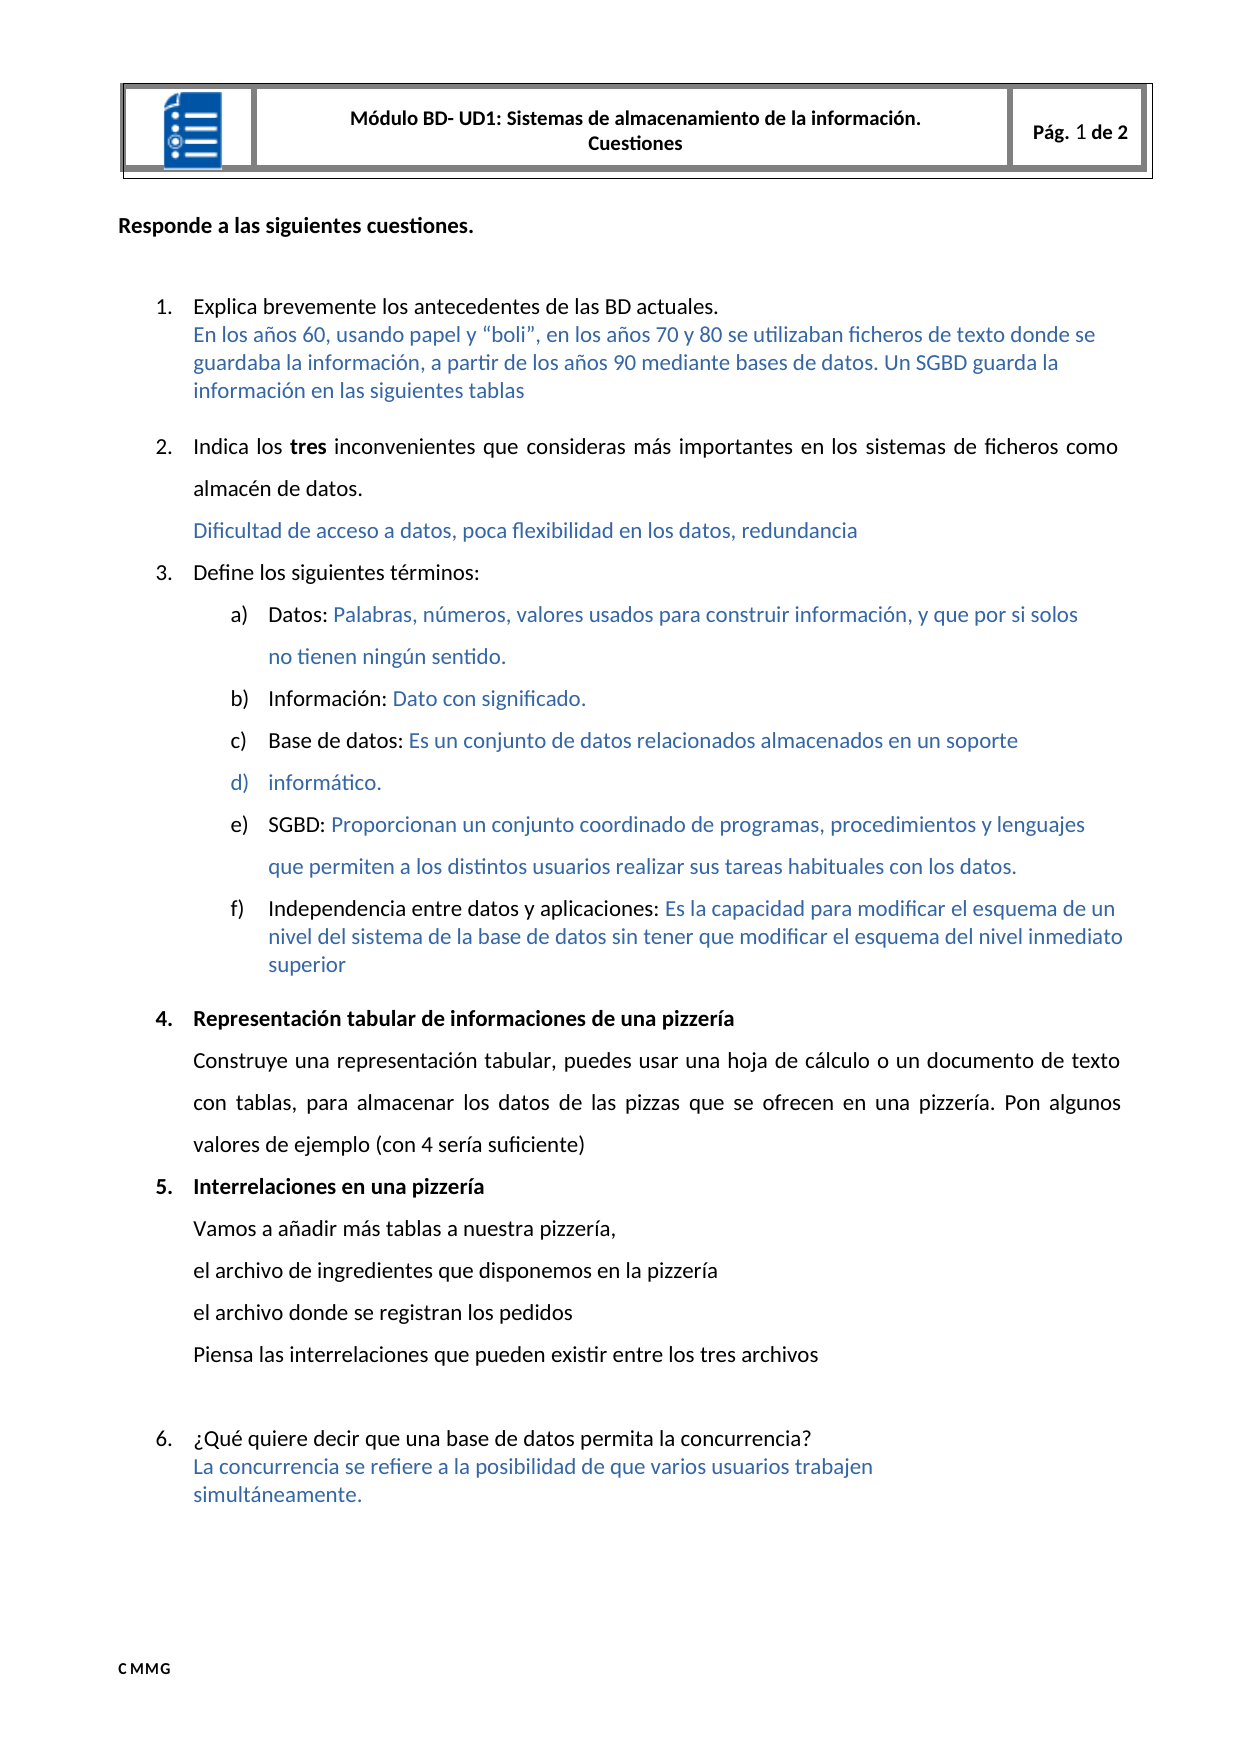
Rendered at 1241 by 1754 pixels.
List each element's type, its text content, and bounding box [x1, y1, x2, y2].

list La concurrencia se refiere a la posibilidad de que varios usuarios trabajen [155, 1452, 1163, 1480]
text el archivo de ingredientes que disponemos en la pizzería el archivo donde se registran los pedidos [193, 1256, 720, 1326]
list Dificultad de acceso a datos, poca flexibilidad en los datos, redundancia [155, 516, 1122, 544]
list Información: Dato con significado. [230, 684, 1163, 712]
list Datos: Palabras, números, valores usados para construir información, y que por si solos [230, 600, 1163, 628]
subtitle Interrelaciones en una pizzería [155, 1172, 1163, 1200]
list Independencia entre datos y aplicaciones: Es la capacidad para modificar el esquema de un nivel del sistema de la base de datos sin tener que modificar el esquema del nivel inmediato superior [230, 894, 1163, 978]
list informático. [230, 768, 1163, 796]
list En los años 60, usando papel y “boli”, en los años 70 y 80 se utilizaban ficheros de texto donde se guardaba la información, a partir de los años 90 mediante bases de datos. Un SGBD guarda la información en las siguientes tablas [155, 320, 1163, 404]
list Indica los tres inconvenientes que consideras más importantes en los sistemas de ficheros como almacén de datos. [155, 432, 1122, 502]
picture [163, 92, 223, 170]
text Vamos a añadir más tablas a nuestra pizzería, [193, 1214, 1163, 1242]
list Base de datos: Es un conjunto de datos relacionados almacenados en un soporte [230, 726, 1163, 754]
list no tienen ningún sentido. [230, 642, 1163, 670]
text Construye una representación tabular, puedes usar una hoja de cálculo o un documento de texto con tablas, para almacenar los datos de las pizzas que se ofrecen en una pizzería. Pon algunos valores de ejemplo (con 4 sería suficiente) [193, 1046, 1122, 1158]
list ¿Qué quiere decir que una base de datos permita la concurrencia? [155, 1424, 1163, 1452]
list que permiten a los distintos usuarios realizar sus tareas habituales con los datos. [230, 852, 1163, 880]
list SGBD: Proporcionan un conjunto coordinado de programas, procedimientos y lenguajes [230, 810, 1163, 838]
list simultáneamente. [193, 1480, 1163, 1508]
subtitle Representación tabular de informaciones de una pizzería [155, 1004, 1163, 1032]
list Define los siguientes términos: [155, 558, 1163, 586]
subtitle Responde a las siguientes cuestiones. [118, 212, 1163, 240]
text Piensa las interrelaciones que pueden existir entre los tres archivos [193, 1340, 1163, 1368]
list Explica brevemente los antecedentes de las BD actuales. [155, 292, 1163, 320]
